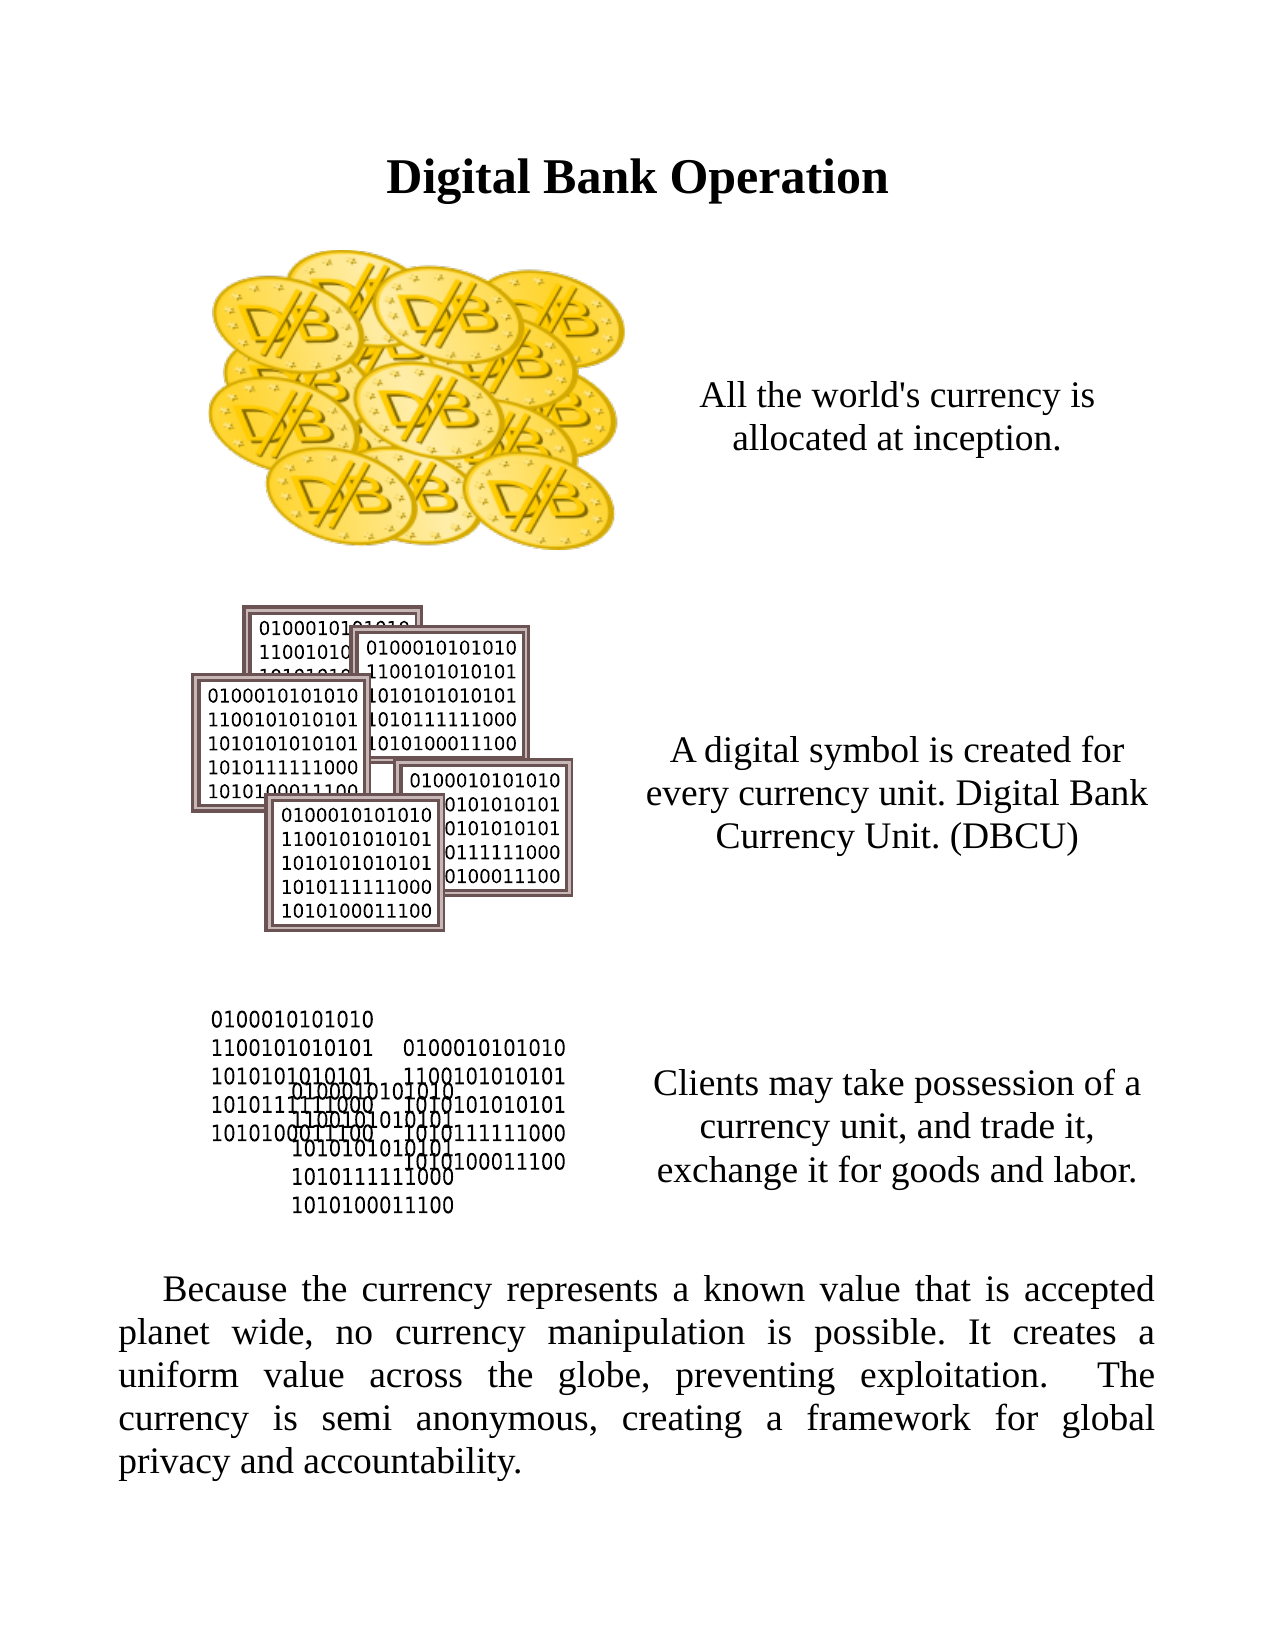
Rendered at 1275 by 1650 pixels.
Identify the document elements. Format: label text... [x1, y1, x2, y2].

table_cell Clients may take possession of a currency unit, and trade it, exchange it for goods and labor. [638, 985, 1157, 1266]
text Digital Bank Operation [118, 147, 1157, 204]
table_header [118, 550, 637, 598]
table_cell [118, 985, 637, 1266]
table_header [118, 233, 637, 549]
table_cell A digital symbol is created for every currency unit. Digital Bank Currency Unit. (DBCU) [638, 598, 1157, 985]
picture [208, 250, 625, 550]
table_cell [118, 598, 637, 985]
table_header All the world's currency is allocated at inception. [638, 233, 1157, 598]
text Because the currency represents a known value that is accepted planet wide, no currency manipulation is possible. It creates a uniform value across the globe, preventing exploitation. The currency is semi anonymous, creating a framework for global privacy and accountability. [118, 1266, 1157, 1482]
